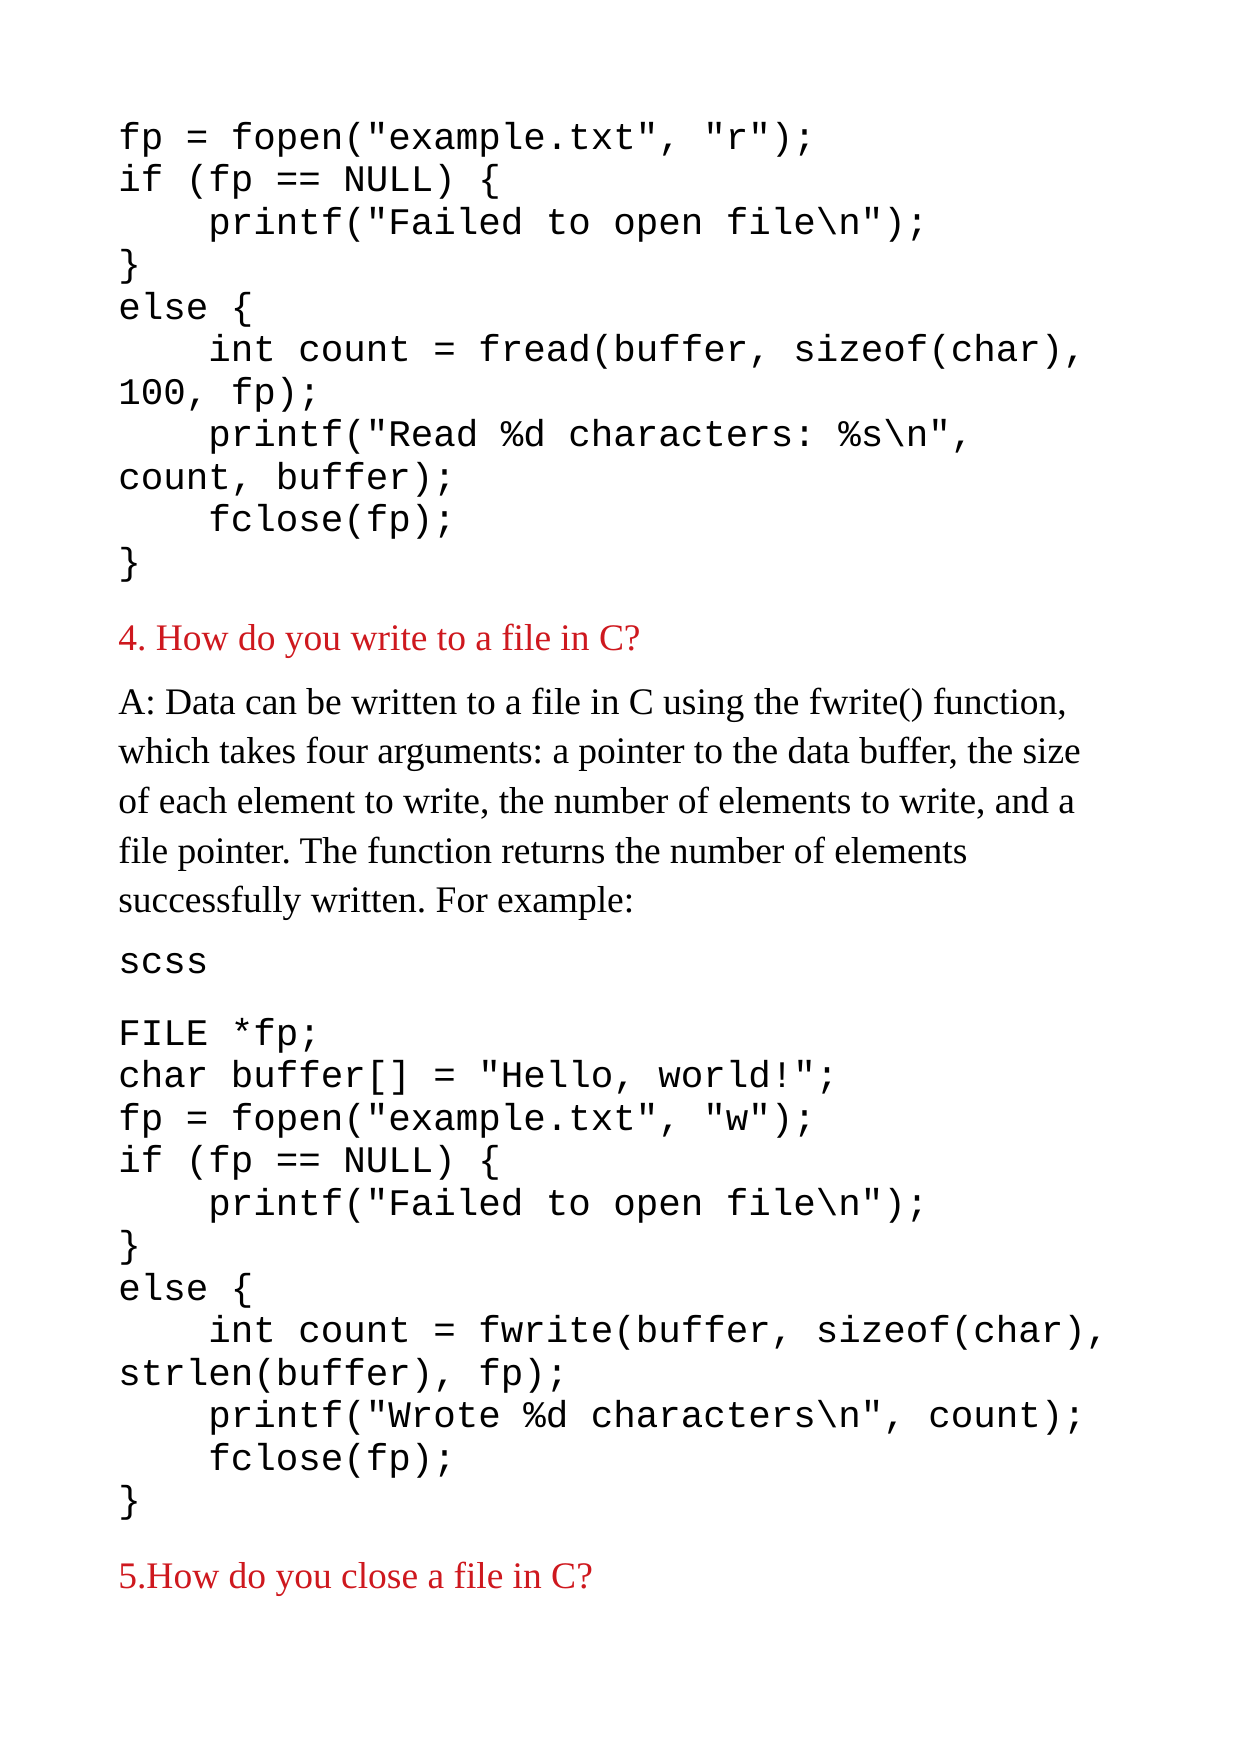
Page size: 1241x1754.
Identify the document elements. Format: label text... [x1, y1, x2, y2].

text else { [118, 288, 1122, 331]
text 5.How do you close a file in C? [118, 1553, 1122, 1596]
text printf("Read %d characters: %s\n", count, buffer); [118, 416, 1122, 501]
text 4. How do you write to a file in C? [118, 615, 1122, 658]
text A: Data can be written to a file in C using the fwrite() function, which takes four arguments: a pointer to the data buffer, the size of each element to write, the number of elements to write, and a file pointer. The function returns the number of elements successfully written. For example: [118, 679, 1122, 921]
text if (fp == NULL) { [118, 161, 1122, 203]
text int count = fwrite(buffer, sizeof(char), strlen(buffer), fp); [118, 1311, 1122, 1396]
text fp = fopen("example.txt", "w"); [118, 1099, 1122, 1141]
text printf("Wrote %d characters\n", count); [118, 1396, 1122, 1439]
text } [118, 1481, 1122, 1524]
text scss [118, 942, 1122, 984]
text int count = fread(buffer, sizeof(char), 100, fp); [118, 331, 1122, 416]
text } [118, 246, 1122, 288]
text printf("Failed to open file\n"); [118, 1184, 1122, 1226]
text } [118, 543, 1122, 586]
text else { [118, 1269, 1122, 1311]
text fclose(fp); [118, 1439, 1122, 1481]
text fp = fopen("example.txt", "r"); [118, 118, 1122, 161]
text printf("Failed to open file\n"); [118, 203, 1122, 246]
text FILE *fp; [118, 1014, 1122, 1056]
text char buffer[] = "Hello, world!"; [118, 1056, 1122, 1099]
text fclose(fp); [118, 501, 1122, 543]
text if (fp == NULL) { [118, 1141, 1122, 1184]
text } [118, 1226, 1122, 1269]
